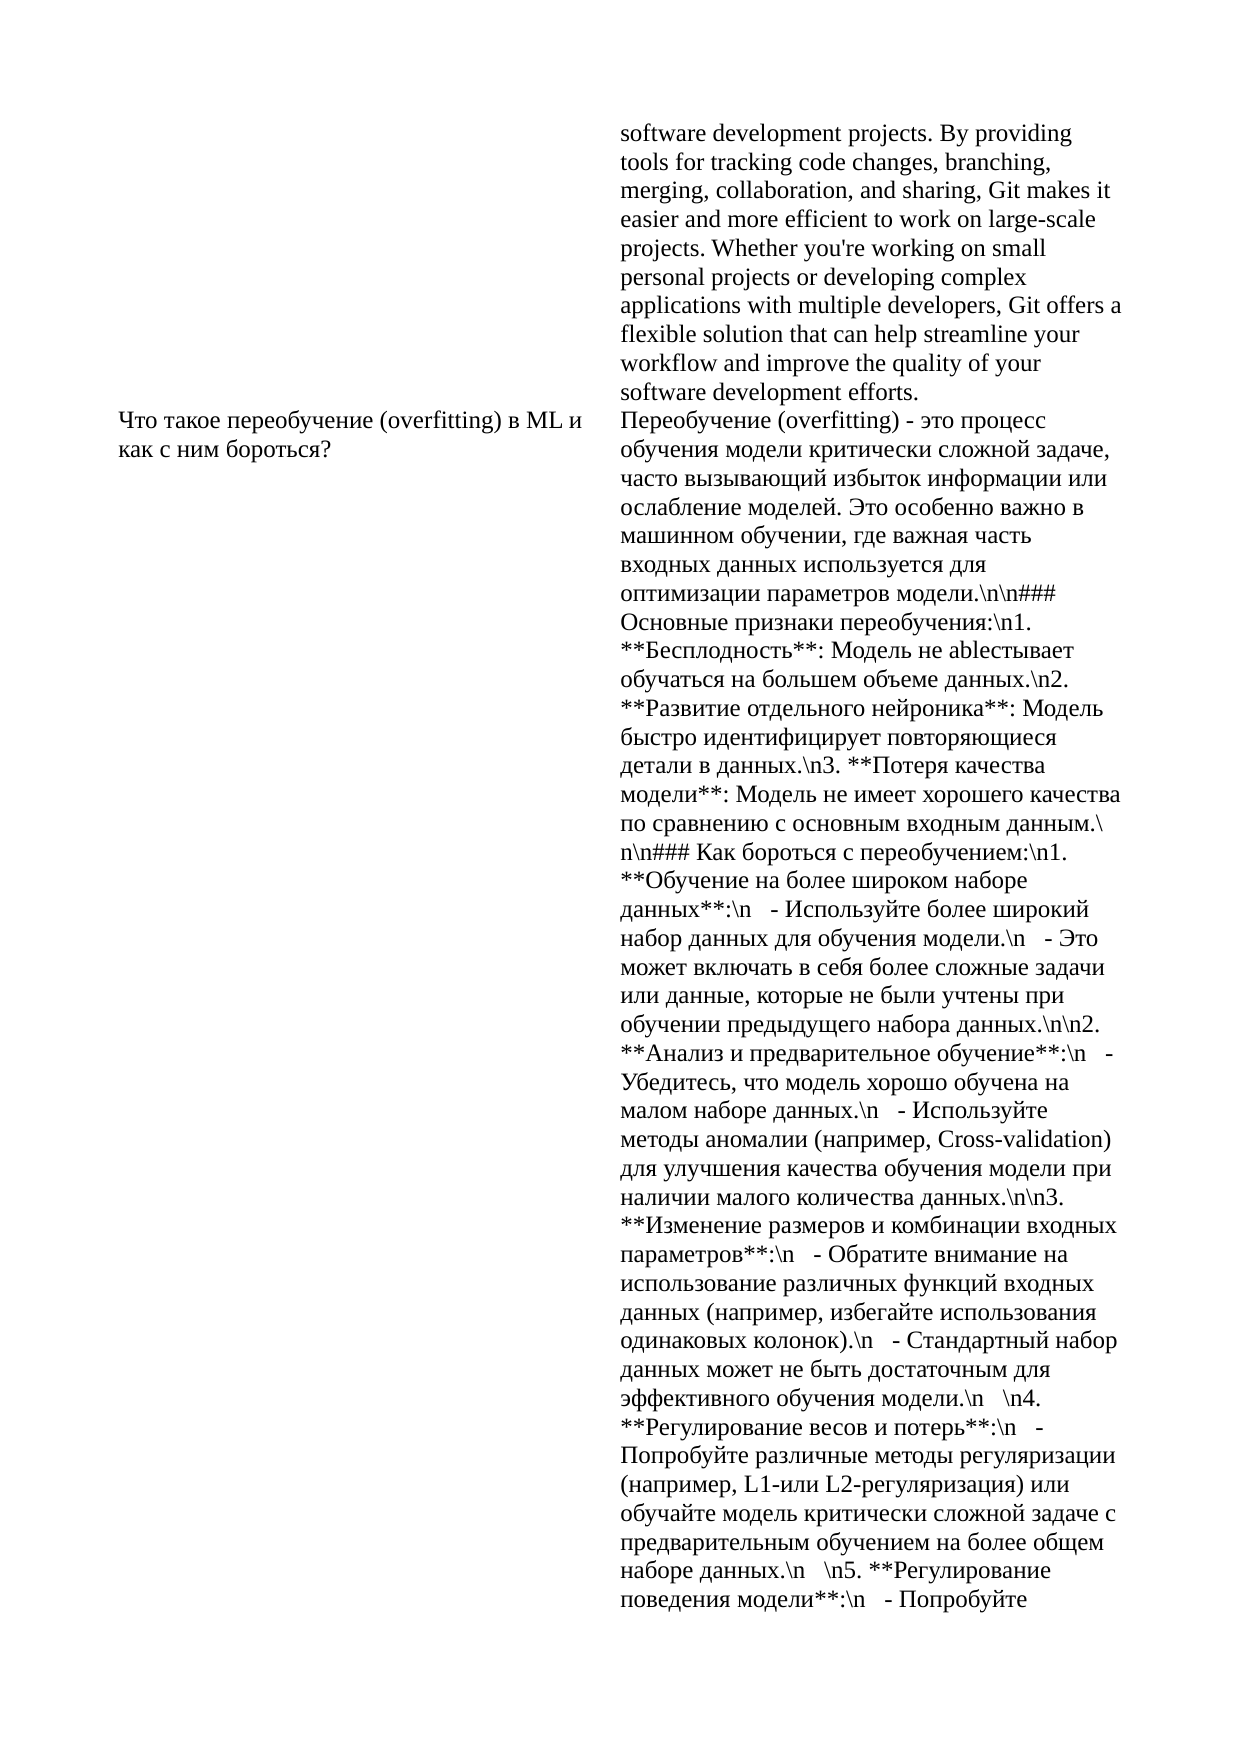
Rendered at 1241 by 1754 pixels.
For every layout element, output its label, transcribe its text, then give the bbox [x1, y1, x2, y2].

table_cell Переобучение (overfitting) - это процесс обучения модели критически сложной задаче, часто вызывающий избыток информации или ослабление моделей. Это особенно важно в машинном обучении, где важная часть входных данных используется для оптимизации параметров модели.\n\n### Основные признаки переобучения:\n1. **Бесплодность**: Модель не ableстывает обучаться на большем объеме данных.\n2. **Развитие отдельного нейроника**: Модель быстро идентифицирует повторяющиеся детали в данных.\n3. **Потеря качества модели**: Модель не имеет хорошего качества по сравнению с основным входным данным.\n\n### Как бороться с переобучением:\n1. **Обучение на более широком наборе данных**:\n - Используйте более широкий набор данных для обучения модели.\n - Это может включать в себя более сложные задачи или данные, которые не были учтены при обучении предыдущего набора данных.\n\n2. **Анализ и предварительное обучение**:\n - Убедитесь, что модель хорошо обучена на малом наборе данных.\n - Используйте методы аномалии (например, Cross-validation) для улучшения качества обучения модели при наличии малого количества данных.\n\n3. **Изменение размеров и комбинации входных параметров**:\n - Обратите внимание на использование различных функций входных данных (например, избегайте использования одинаковых колонок).\n - Стандартный набор данных может не быть достаточным для эффективного обучения модели.\n \n4. **Регулирование весов и потерь**:\n - Попробуйте различные методы регуляризации (например, L1-или L2-регуляризация) или обучайте модель критически сложной задаче с предварительным обучением на более общем наборе данных.\n \n5. **Регулирование поведения модели**:\n - Попробуйте [620, 406, 1122, 1613]
table_cell Что такое переобучение (overfitting) в ML и как с ним бороться? [118, 406, 620, 1613]
table_cell [118, 118, 620, 406]
table_cell software development projects. By providing tools for tracking code changes, branching, merging, collaboration, and sharing, Git makes it easier and more efficient to work on large-scale projects. Whether you're working on small personal projects or developing complex applications with multiple developers, Git offers a flexible solution that can help streamline your workflow and improve the quality of your software development efforts. [620, 118, 1122, 406]
